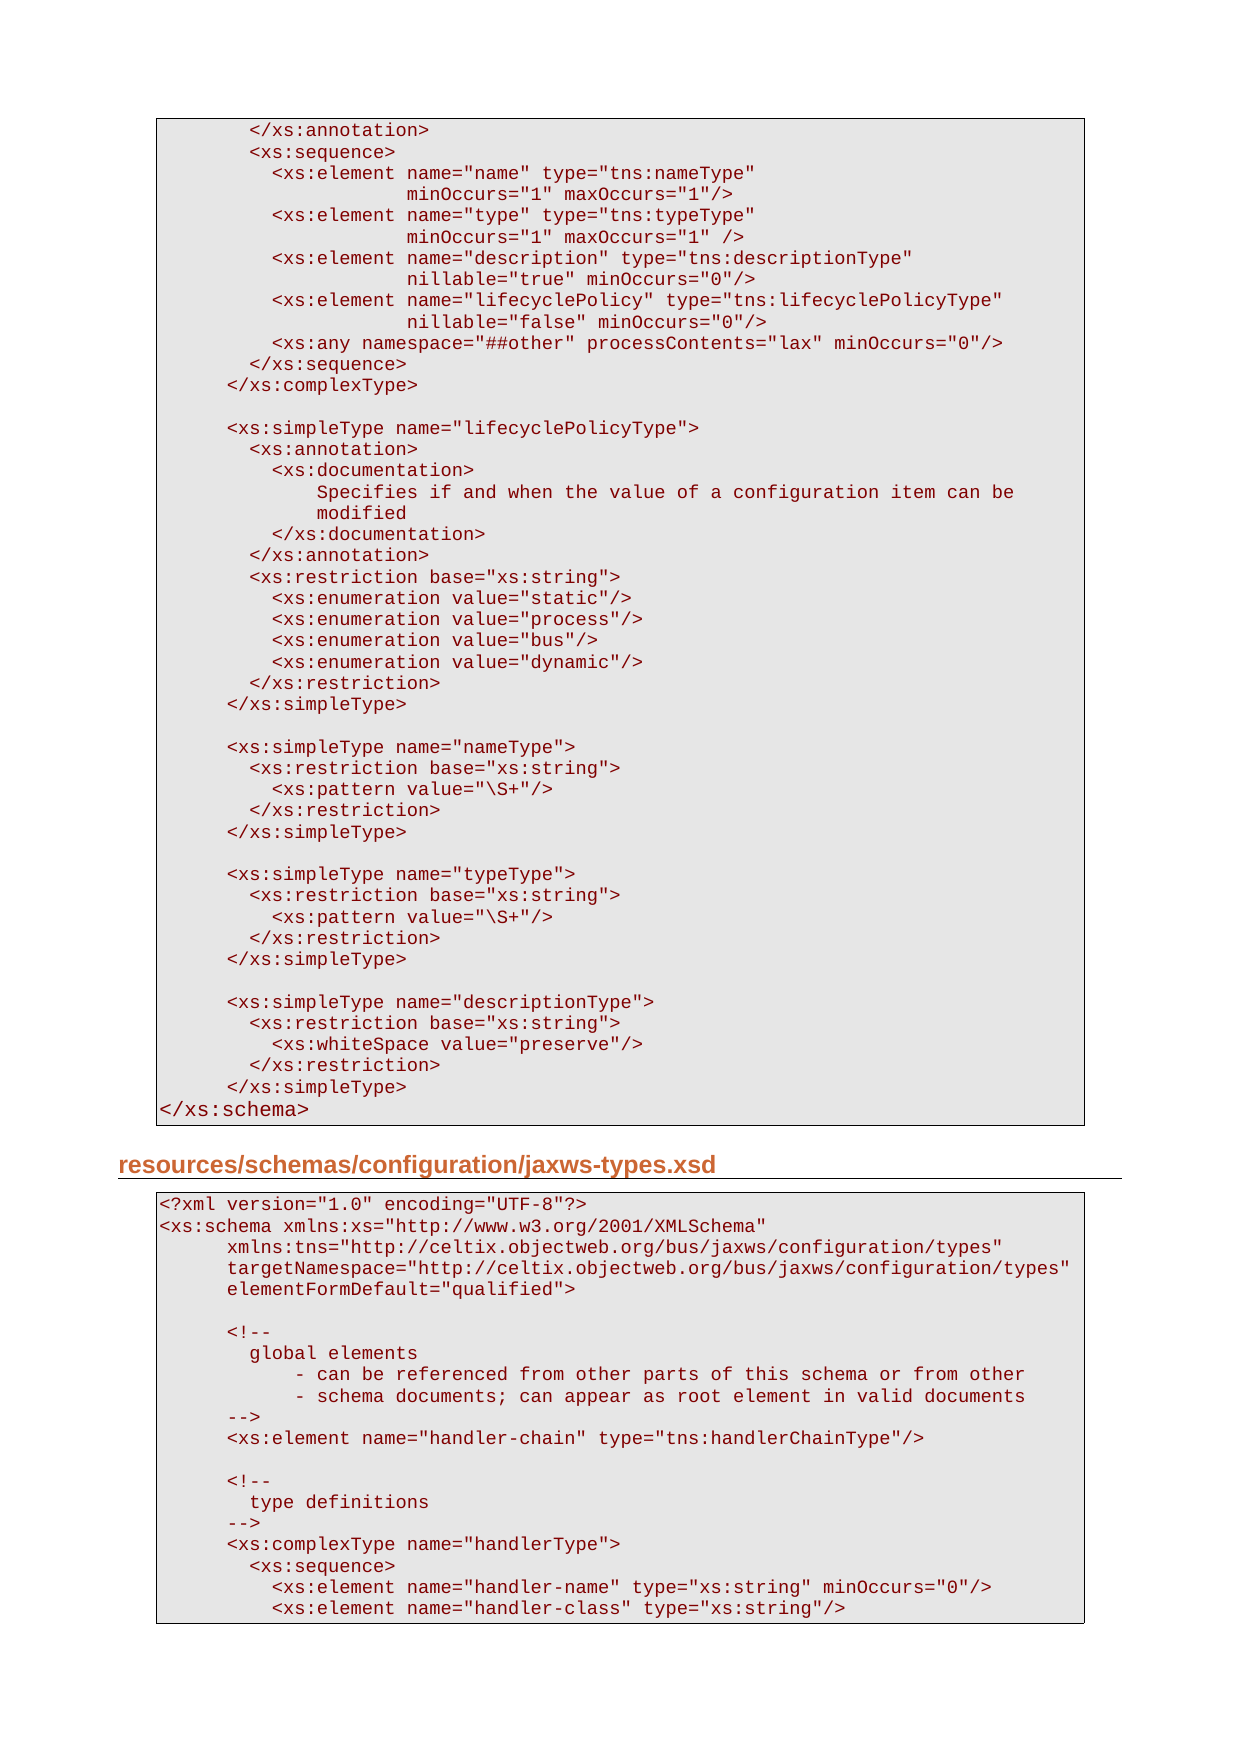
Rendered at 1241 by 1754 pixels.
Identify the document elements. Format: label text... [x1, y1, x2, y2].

text </xs:simpleType> [157, 947, 1084, 968]
text </xs:simpleType> [157, 1074, 1084, 1096]
text <xs:restriction base="xs:string"> [157, 883, 1084, 904]
text </xs:annotation> [157, 119, 1084, 139]
text <xs:simpleType name="descriptionType"> [157, 989, 1084, 1011]
text <xs:sequence> [157, 1553, 1084, 1574]
text <xs:pattern value="\S+"/> [157, 777, 1084, 798]
text elementFormDefault="qualified"> [157, 1277, 1084, 1298]
text </xs:complexType> [157, 373, 1084, 394]
text <xs:whiteSpace value="preserve"/> [157, 1032, 1084, 1053]
text </xs:restriction> [157, 671, 1084, 692]
text </xs:restriction> [157, 798, 1084, 819]
text <xs:element name="description" type="tns:descriptionType" [157, 246, 1084, 267]
text <xs:documentation> Specifies if and when the value of a configuration item can be modified </xs:documentation> [157, 458, 1084, 543]
text nillable="false" minOccurs="0"/> [157, 309, 1084, 331]
text <xs:complexType name="handlerType"> [157, 1532, 1084, 1553]
text </xs:annotation> [157, 543, 1084, 564]
text minOccurs="1" maxOccurs="1" /> [157, 224, 1084, 246]
text <xs:simpleType name="lifecyclePolicyType"> [157, 416, 1084, 437]
text targetNamespace="http://celtix.objectweb.org/bus/jaxws/configuration/types" [157, 1256, 1084, 1277]
text <xs:element name="handler-chain" type="tns:handlerChainType"/> [157, 1426, 1084, 1447]
text <xs:element name="name" type="tns:nameType" [157, 161, 1084, 182]
text <xs:simpleType name="typeType"> [157, 862, 1084, 883]
text global elements [157, 1341, 1084, 1362]
text </xs:simpleType> [157, 692, 1084, 713]
text <xs:any namespace="##other" processContents="lax" minOccurs="0"/> [157, 331, 1084, 352]
text <xs:enumeration value="dynamic"/> [157, 649, 1084, 671]
text </xs:sequence> [157, 352, 1084, 373]
text nillable="true" minOccurs="0"/> [157, 267, 1084, 288]
text </xs:schema> [157, 1096, 1084, 1125]
text <xs:schema xmlns:xs="http://www.w3.org/2001/XMLSchema" [157, 1213, 1084, 1234]
text </xs:restriction> [157, 926, 1084, 947]
text type definitions [157, 1489, 1084, 1511]
text <xs:enumeration value="process"/> [157, 607, 1084, 628]
text <?xml version="1.0" encoding="UTF-8"?> [157, 1193, 1084, 1213]
text <xs:enumeration value="static"/> [157, 586, 1084, 607]
text <xs:element name="handler-class" type="xs:string"/> [157, 1596, 1084, 1623]
text <xs:element name="type" type="tns:typeType" [157, 203, 1084, 224]
text <xs:sequence> [157, 139, 1084, 161]
text <!-- [157, 1468, 1084, 1489]
text <xs:simpleType name="nameType"> [157, 734, 1084, 756]
text <xs:restriction base="xs:string"> [157, 756, 1084, 777]
text <xs:annotation> [157, 437, 1084, 458]
text <xs:element name="handler-name" type="xs:string" minOccurs="0"/> [157, 1574, 1084, 1596]
text --> [157, 1511, 1084, 1532]
text minOccurs="1" maxOccurs="1"/> [157, 182, 1084, 203]
text resources/schemas/configuration/jaxws-types.xsd [118, 1151, 1122, 1178]
text <xs:enumeration value="bus"/> [157, 628, 1084, 649]
text xmlns:tns="http://celtix.objectweb.org/bus/jaxws/configuration/types" [157, 1234, 1084, 1256]
text </xs:simpleType> [157, 819, 1084, 841]
text - schema documents; can appear as root element in valid documents [157, 1383, 1084, 1404]
text --> [157, 1404, 1084, 1426]
text <xs:element name="lifecyclePolicy" type="tns:lifecyclePolicyType" [157, 288, 1084, 309]
text <xs:restriction base="xs:string"> [157, 1011, 1084, 1032]
text </xs:restriction> [157, 1053, 1084, 1074]
text <xs:pattern value="\S+"/> [157, 904, 1084, 926]
text <xs:restriction base="xs:string"> [157, 564, 1084, 586]
text - can be referenced from other parts of this schema or from other [157, 1362, 1084, 1383]
text <!-- [157, 1319, 1084, 1341]
